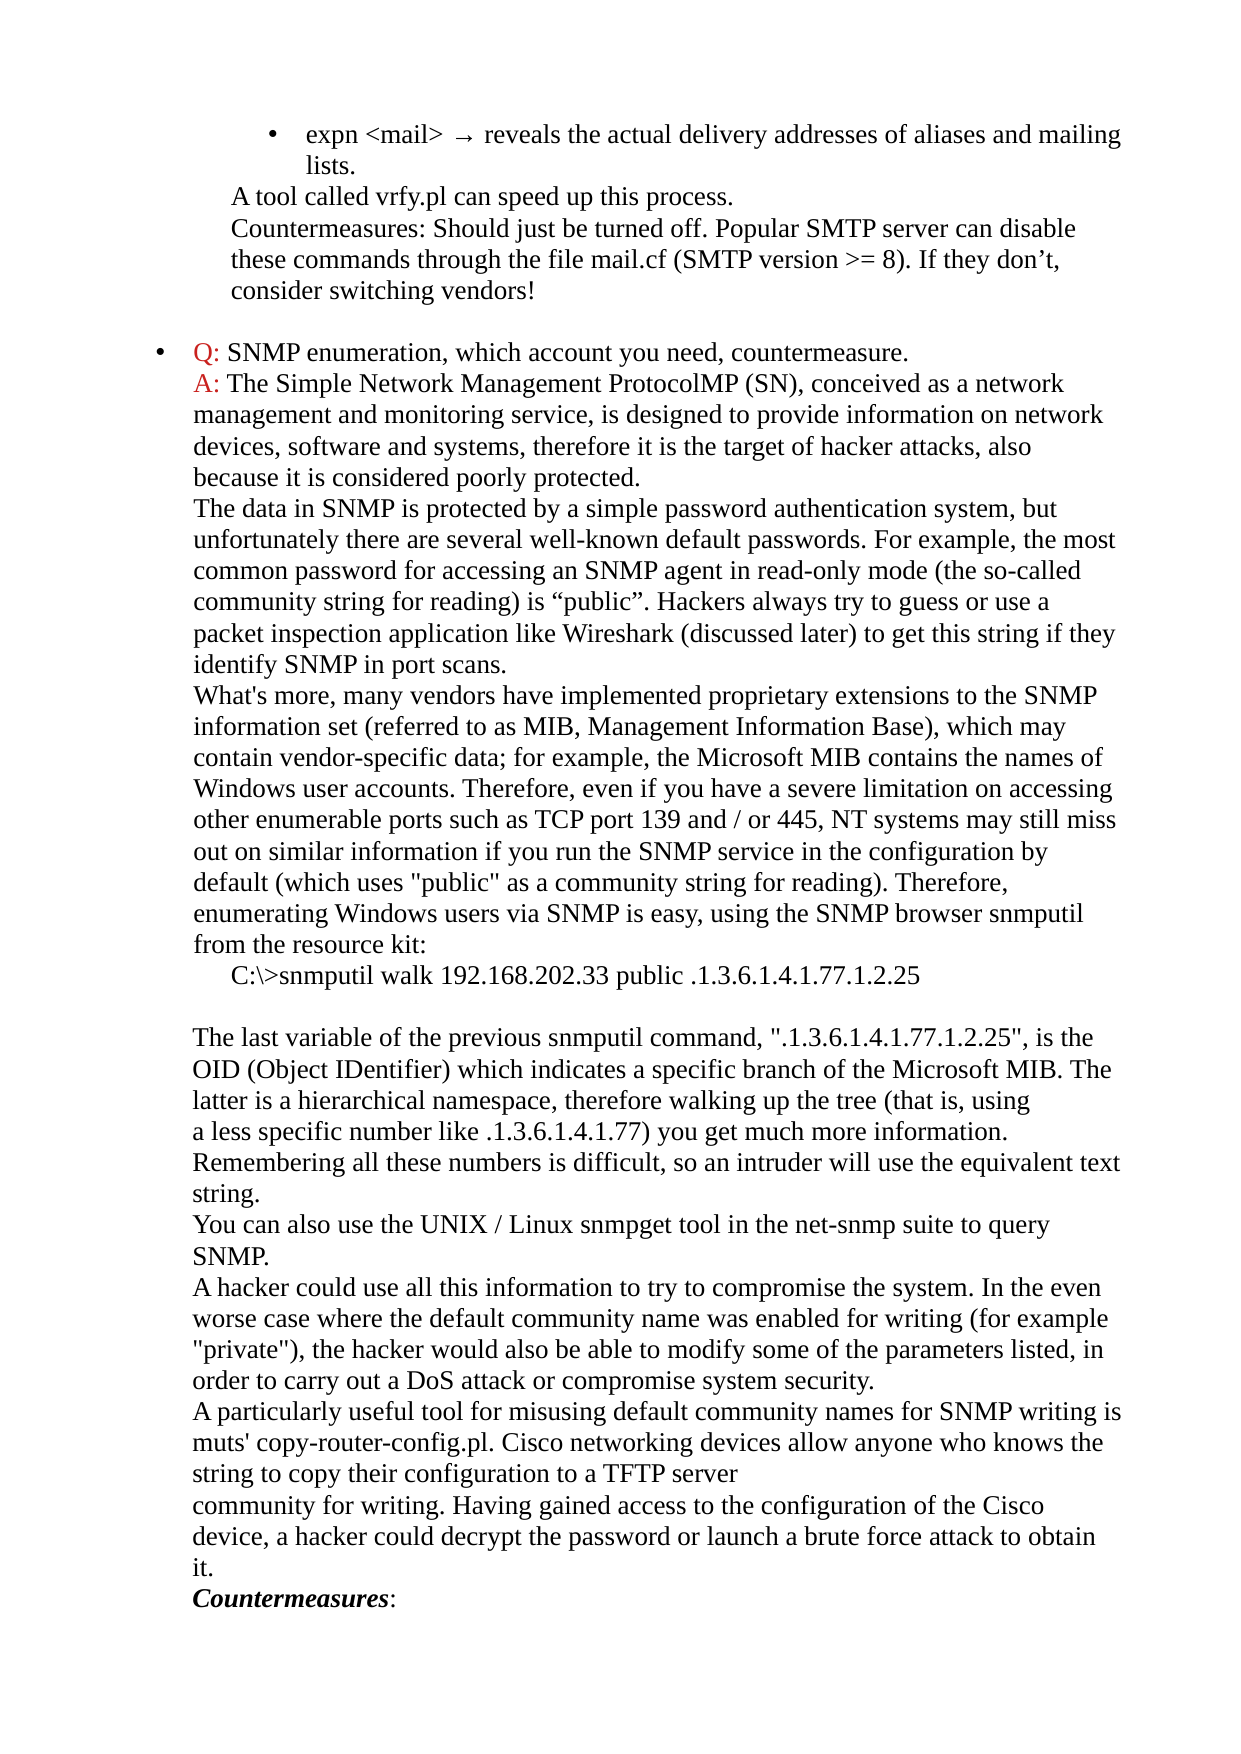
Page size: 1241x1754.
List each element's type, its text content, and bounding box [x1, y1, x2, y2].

list expn <mail> → reveals the actual delivery addresses of aliases and mailing lists. [268, 118, 1122, 181]
text A particularly useful tool for misusing default community names for SNMP writing is muts' copy-router-config.pl. Cisco networking devices allow anyone who knows the string to copy their configuration to a TFTP server [118, 1395, 1122, 1489]
list The data in SNMP is protected by a simple password authentication system, but unfortunately there are several well-known default passwords. For example, the most common password for accessing an SNMP agent in read-only mode (the so-called community string for reading) is “public”. Hackers always try to guess or use a packet inspection application like Wireshark (discussed later) to get this string if they identify SNMP in port scans. [156, 492, 1122, 679]
text The last variable of the previous snmputil command, ".1.3.6.1.4.1.77.1.2.25", is the OID (Object IDentifier) which indicates a specific branch of the Microsoft MIB. The latter is a hierarchical namespace, therefore walking up the tree (that is, using [118, 1022, 1122, 1115]
text Remembering all these numbers is difficult, so an intruder will use the equivalent text string. [118, 1146, 1122, 1208]
list A: The Simple Network Management ProtocolMP (SN), conceived as a network management and monitoring service, is designed to provide information on network devices, software and systems, therefore it is the target of hacker attacks, also because it is considered poorly protected. [156, 367, 1122, 492]
text a less specific number like .1.3.6.1.4.1.77) you get much more information. [118, 1115, 1122, 1146]
list C:\>snmputil walk 192.168.202.33 public .1.3.6.1.4.1.77.1.2.25 [193, 959, 1122, 990]
text A hacker could use all this information to try to compromise the system. In the even worse case where the default community name was enabled for writing (for example "private"), the hacker would also be able to modify some of the parameters listed, in order to carry out a DoS attack or compromise system security. [118, 1271, 1122, 1395]
list What's more, many vendors have implemented proprietary extensions to the SNMP information set (referred to as MIB, Management Information Base), which may contain vendor-specific data; for example, the Microsoft MIB contains the names of Windows user accounts. Therefore, even if you have a severe limitation on accessing other enumerable ports such as TCP port 139 and / or 445, NT systems may still miss out on similar information if you run the SNMP service in the configuration by default (which uses "public" as a community string for reading). Therefore, enumerating Windows users via SNMP is easy, using the SNMP browser snmputil from the resource kit: [156, 679, 1122, 959]
text You can also use the UNIX / Linux snmpget tool in the net-snmp suite to query SNMP. [118, 1208, 1122, 1271]
list Countermeasures: Should just be turned off. Popular SMTP server can disable these commands through the file mail.cf (SMTP version >= 8). If they don’t, consider switching vendors! [193, 212, 1122, 305]
list Q: SNMP enumeration, which account you need, countermeasure. [156, 336, 1122, 367]
list A tool called vrfy.pl can speed up this process. [193, 181, 1122, 212]
text community for writing. Having gained access to the configuration of the Cisco device, a hacker could decrypt the password or launch a brute force attack to obtain it. [118, 1489, 1122, 1582]
text Countermeasures: [118, 1582, 1122, 1613]
